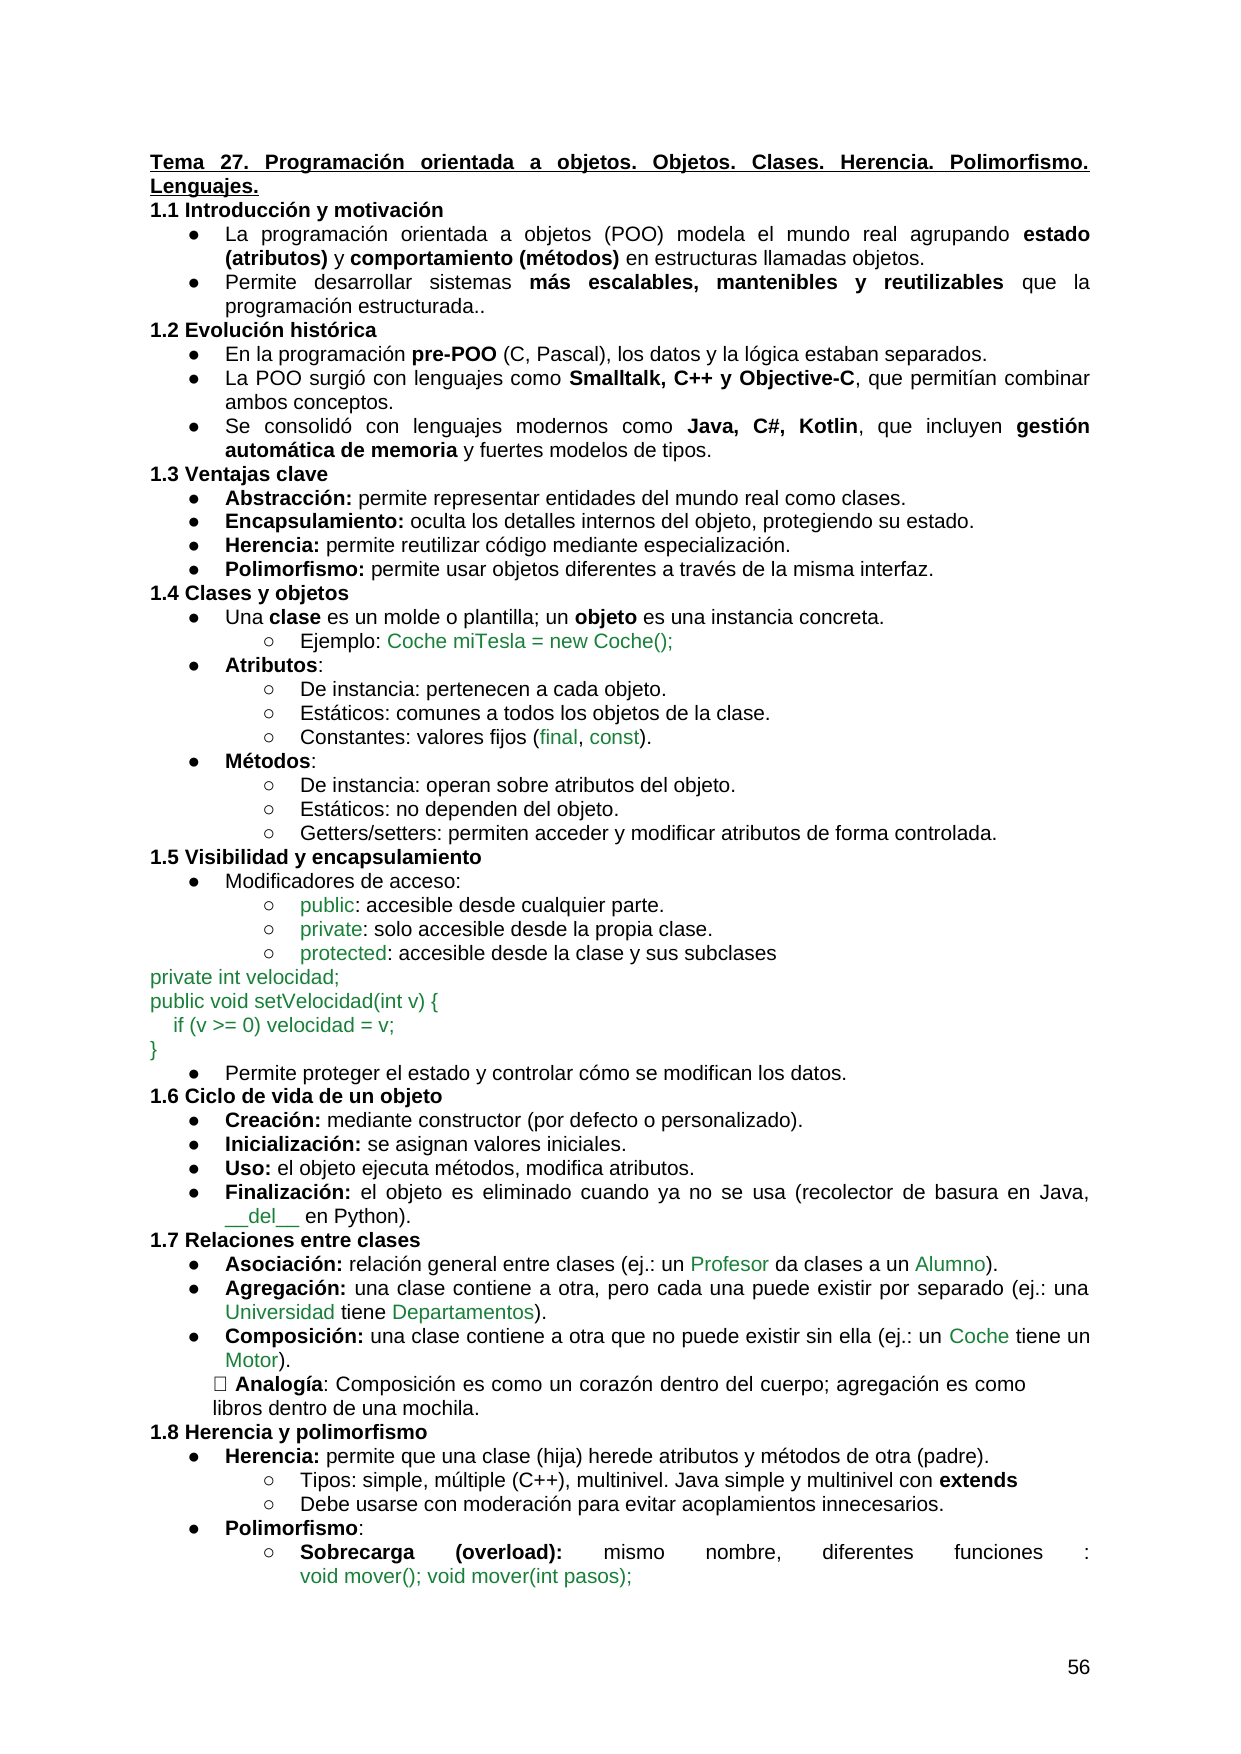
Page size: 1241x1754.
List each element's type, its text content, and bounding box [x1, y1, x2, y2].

list De instancia: pertenecen a cada objeto. [262, 677, 1090, 701]
list Modificadores de acceso: [187, 869, 1090, 893]
subtitle 1.2 Evolución histórica [150, 318, 1090, 342]
list Asociación: relación general entre clases (ej.: un Profesor da clases a un Alumno). [187, 1252, 1090, 1276]
text 💡 Analogía: Composición es como un corazón dentro del cuerpo; agregación es como libros dentro de una mochila. [212, 1372, 1028, 1420]
subtitle 1.7 Relaciones entre clases [150, 1228, 1090, 1252]
subtitle 1.4 Clases y objetos [150, 581, 1090, 605]
list Se consolidó con lenguajes modernos como Java, C#, Kotlin, que incluyen gestión automática de memoria y fuertes modelos de tipos. [187, 413, 1090, 461]
subtitle Lenguajes. [150, 172, 1090, 198]
list Getters/setters: permiten acceder y modificar atributos de forma controlada. [262, 821, 1090, 845]
list Encapsulamiento: oculta los detalles internos del objeto, protegiendo su estado. [187, 509, 1090, 533]
text } [150, 1036, 1090, 1060]
subtitle 1.5 Visibilidad y encapsulamiento [150, 845, 1090, 869]
list Composición: una clase contiene a otra que no puede existir sin ella (ej.: un Coche tiene un Motor). [187, 1324, 1090, 1372]
list Polimorfismo: permite usar objetos diferentes a través de la misma interfaz. [187, 557, 1090, 581]
subtitle 1.3 Ventajas clave [150, 461, 1090, 485]
list La programación orientada a objetos (POO) modela el mundo real agrupando estado (atributos) y comportamiento (métodos) en estructuras llamadas objetos. [187, 222, 1090, 270]
list Métodos: [187, 749, 1090, 773]
list Sobrecarga (overload): mismo nombre, diferentes funciones : void mover(); void mover(int pasos); [262, 1539, 1090, 1587]
list Inicialización: se asignan valores iniciales. [187, 1132, 1090, 1156]
list Atributos: [187, 653, 1090, 677]
subtitle 1.1 Introducción y motivación [150, 198, 1090, 222]
list Polimorfismo: [187, 1516, 1090, 1539]
subtitle Tema 27. Programación orientada a objetos. Objetos. Clases. Herencia. Polimorfismo. [150, 150, 1090, 171]
list Constantes: valores fijos (final, const). [262, 725, 1090, 749]
list protected: accesible desde la clase y sus subclases [262, 941, 1090, 964]
list Herencia: permite que una clase (hija) herede atributos y métodos de otra (padre). [187, 1444, 1090, 1468]
subtitle 1.6 Ciclo de vida de un objeto [150, 1084, 1090, 1108]
list private: solo accesible desde la propia clase. [262, 917, 1090, 941]
text public void setVelocidad(int v) { [150, 988, 1090, 1012]
list La POO surgió con lenguajes como Smalltalk, C++ y Objective-C, que permitían combinar ambos conceptos. [187, 366, 1090, 413]
list Uso: el objeto ejecuta métodos, modifica atributos. [187, 1156, 1090, 1180]
list De instancia: operan sobre atributos del objeto. [262, 773, 1090, 797]
list Finalización: el objeto es eliminado cuando ya no se usa (recolector de basura en Java, __del__ en Python). [187, 1180, 1090, 1228]
text private int velocidad; [150, 964, 1090, 988]
list Debe usarse con moderación para evitar acoplamientos innecesarios. [262, 1492, 1090, 1516]
list Permite desarrollar sistemas más escalables, mantenibles y reutilizables que la programación estructurada.. [187, 270, 1090, 318]
list Abstracción: permite representar entidades del mundo real como clases. [187, 485, 1090, 509]
list En la programación pre-POO (C, Pascal), los datos y la lógica estaban separados. [187, 342, 1090, 366]
list Agregación: una clase contiene a otra, pero cada una puede existir por separado (ej.: una Universidad tiene Departamentos). [187, 1276, 1090, 1324]
list public: accesible desde cualquier parte. [262, 893, 1090, 917]
list Creación: mediante constructor (por defecto o personalizado). [187, 1108, 1090, 1132]
list Una clase es un molde o plantilla; un objeto es una instancia concreta. [187, 605, 1090, 629]
list Permite proteger el estado y controlar cómo se modifican los datos. [187, 1060, 1090, 1084]
text if (v >= 0) velocidad = v; [150, 1012, 1090, 1036]
list Herencia: permite reutilizar código mediante especialización. [187, 533, 1090, 557]
list Estáticos: comunes a todos los objetos de la clase. [262, 701, 1090, 725]
subtitle 1.8 Herencia y polimorfismo [150, 1420, 1090, 1444]
list Estáticos: no dependen del objeto. [262, 797, 1090, 821]
list Tipos: simple, múltiple (C++), multinivel. Java simple y multinivel con extends [262, 1468, 1090, 1492]
list Ejemplo: Coche miTesla = new Coche(); [262, 629, 1090, 653]
